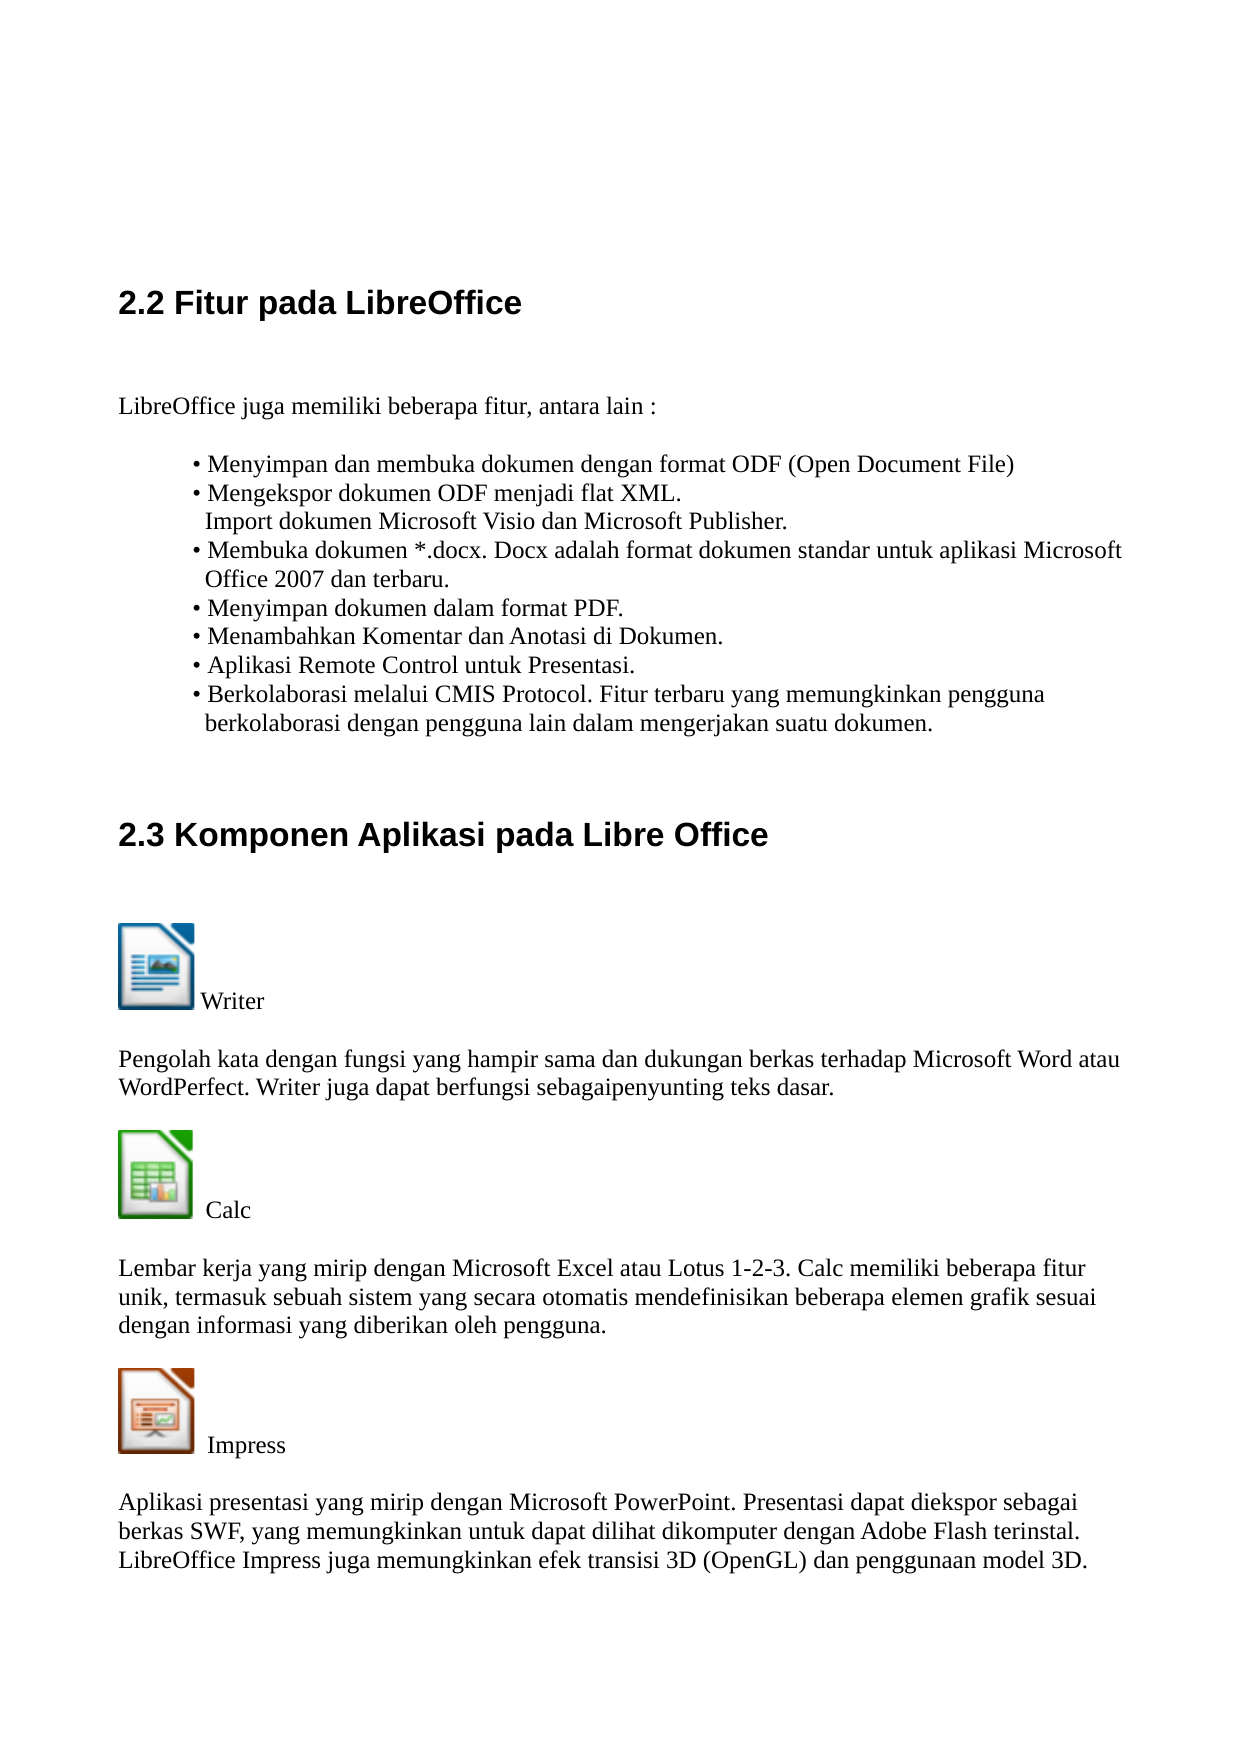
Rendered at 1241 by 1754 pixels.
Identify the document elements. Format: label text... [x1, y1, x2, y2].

picture [118, 1130, 193, 1219]
text LibreOffice juga memiliki beberapa fitur, antara lain : [118, 391, 1122, 420]
text • Menyimpan dan membuka dokumen dengan format ODF (Open Document File) [118, 449, 1122, 478]
text • Membuka dokumen *.docx. Docx adalah format dokumen standar untuk aplikasi Microsoft Office 2007 dan terbaru. [118, 535, 1122, 593]
text • Aplikasi Remote Control untuk Presentasi. [118, 650, 1122, 679]
text Calc [118, 1130, 1122, 1224]
text • Menambahkan Komentar dan Anotasi di Dokumen. [118, 621, 1122, 650]
subtitle 2.2 Fitur pada LibreOffice [118, 283, 1122, 321]
text • Berkolaborasi melalui CMIS Protocol. Fitur terbaru yang memungkinkan pengguna berkolaborasi dengan pengguna lain dalam mengerjakan suatu dokumen. [118, 679, 1122, 736]
text Import dokumen Microsoft Visio dan Microsoft Publisher. [118, 506, 1122, 535]
picture [118, 923, 195, 1010]
text Lembar kerja yang mirip dengan Microsoft Excel atau Lotus 1-2-3. Calc memiliki beberapa fitur unik, termasuk sebuah sistem yang secara otomatis mendefinisikan beberapa elemen grafik sesuai dengan informasi yang diberikan oleh pengguna. [118, 1253, 1122, 1339]
picture [118, 1368, 195, 1454]
text Pengolah kata dengan fungsi yang hampir sama dan dukungan berkas terhadap Microsoft Word atau WordPerfect. Writer juga dapat berfungsi sebagaipenyunting teks dasar. [118, 1044, 1122, 1101]
subtitle 2.3 Komponen Aplikasi pada Libre Office [118, 815, 1122, 853]
text • Menyimpan dokumen dalam format PDF. [118, 593, 1122, 621]
text • Mengekspor dokumen ODF menjadi flat XML. [118, 478, 1122, 506]
text Writer [118, 923, 1122, 1015]
text Impress [118, 1368, 1122, 1459]
text Aplikasi presentasi yang mirip dengan Microsoft PowerPoint. Presentasi dapat diekspor sebagai berkas SWF, yang memungkinkan untuk dapat dilihat dikomputer dengan Adobe Flash terinstal. LibreOffice Impress juga memungkinkan efek transisi 3D (OpenGL) dan penggunaan model 3D. [118, 1487, 1122, 1574]
